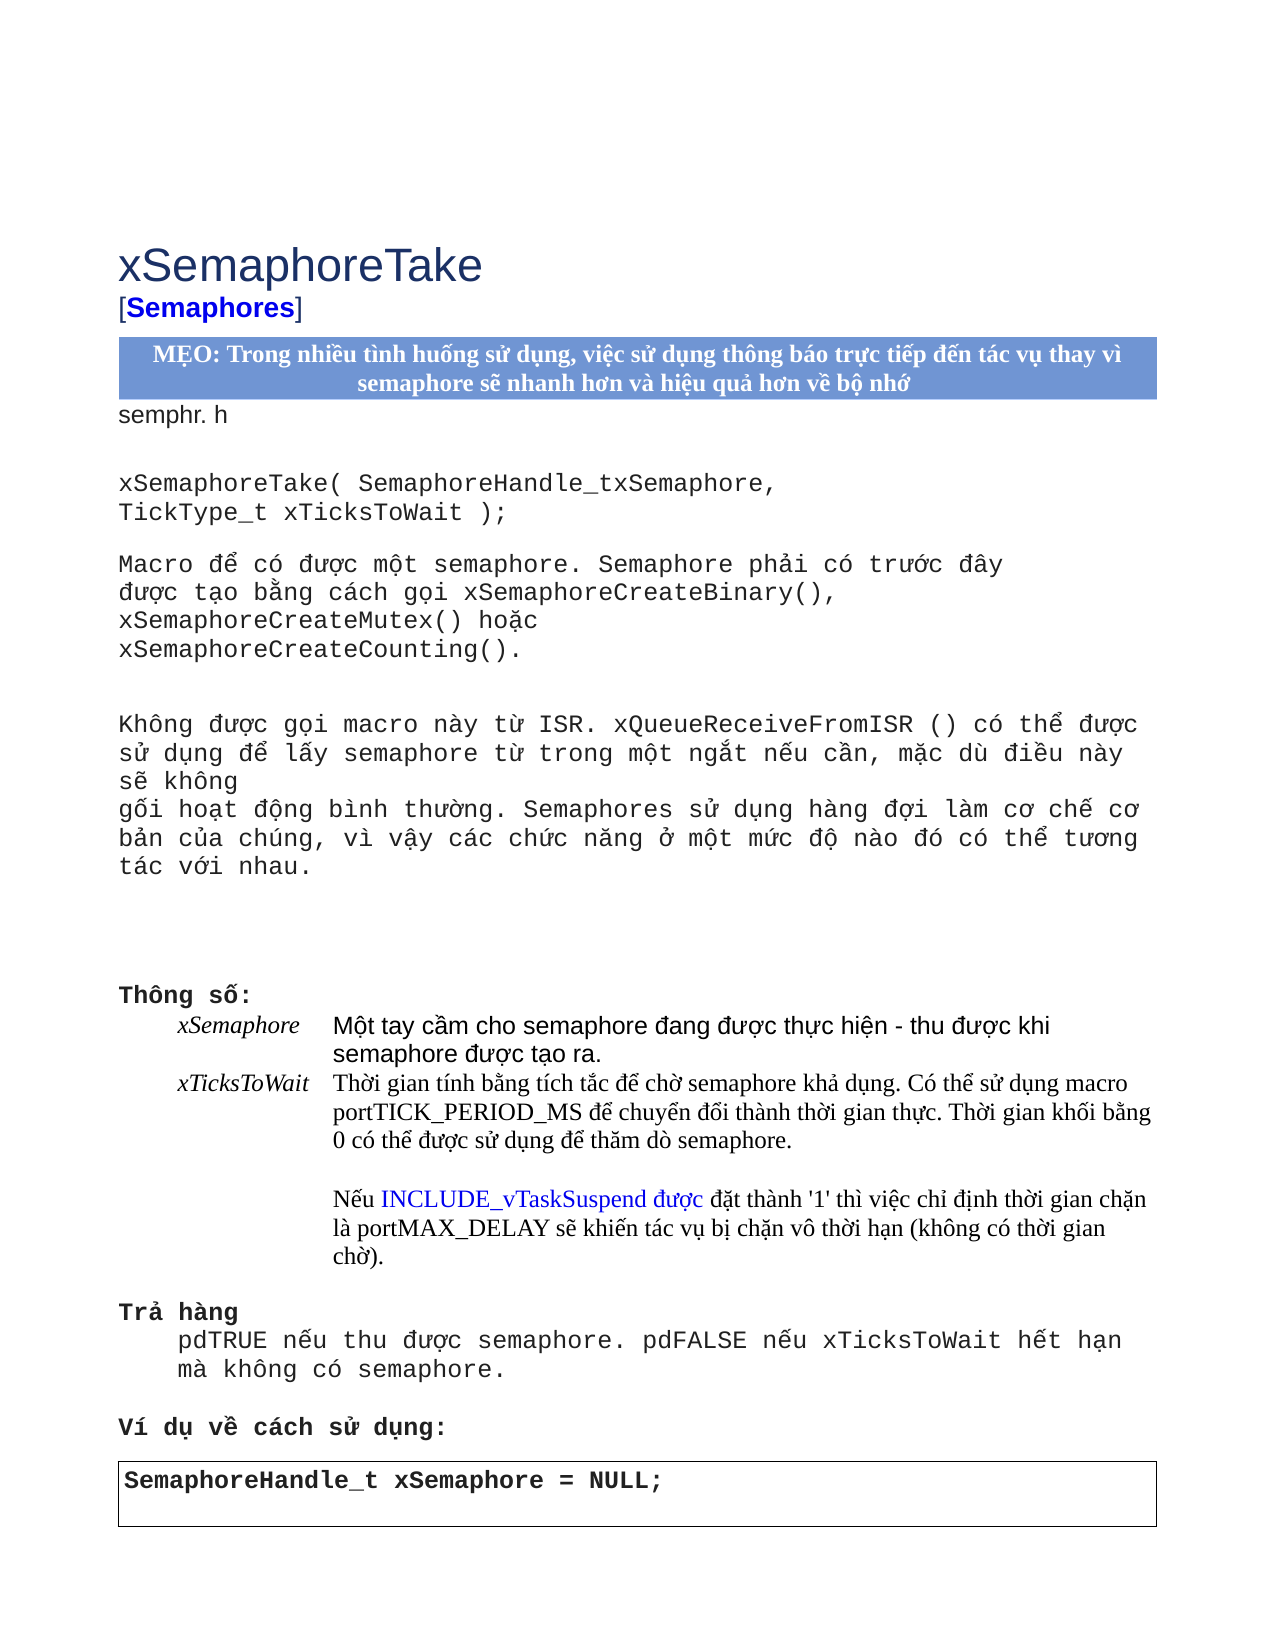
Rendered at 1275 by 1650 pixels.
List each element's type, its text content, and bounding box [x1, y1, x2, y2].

text gối hoạt động bình thường. Semaphores sử dụng hàng đợi làm cơ chế cơ bản của chúng, vì vậy các chức năng ở một mức độ nào đó có thể tương tác với nhau. [118, 797, 1157, 882]
table_header SemaphoreHandle_t xSemaphore = NULL; [119, 1462, 1156, 1526]
table_cell xTicksToWait [177, 1068, 333, 1299]
table_header xSemaphore [177, 1011, 333, 1068]
text TickType_t xTicksToWait ); [118, 499, 1157, 528]
subtitle xSemaphoreTake [Semaphores] [118, 237, 1157, 324]
text semphr. h [118, 401, 1157, 428]
table_header MẸO: Trong nhiều tình huống sử dụng, việc sử dụng thông báo trực tiếp đến tác vụ thay vì semaphore sẽ nhanh hơn và hiệu quả hơn về bộ nhớ [119, 337, 1157, 399]
text xSemaphoreTake( SemaphoreHandle_txSemaphore, [118, 471, 1157, 499]
table_header Một tay cầm cho semaphore đang được thực hiện - thu được khi semaphore được tạo ra. [333, 1011, 1157, 1068]
subtitle Thông số: [118, 982, 1157, 1011]
text được tạo bằng cách gọi xSemaphoreCreateBinary(), xSemaphoreCreateMutex() hoặc [118, 579, 1157, 636]
text Không được gọi macro này từ ISR. xQueueReceiveFromISR () có thể được sử dụng để lấy semaphore từ trong một ngắt nếu cần, mặc dù điều này sẽ không [118, 712, 1157, 797]
list pdTRUE nếu thu được semaphore. pdFALSE nếu xTicksToWait hết hạn mà không có semaphore. [177, 1328, 1157, 1384]
text xSemaphoreCreateCounting(). [118, 636, 1157, 664]
text Macro để có được một semaphore. Semaphore phải có trước đây [118, 551, 1157, 579]
table_cell Thời gian tính bằng tích tắc để chờ semaphore khả dụng. Có thể sử dụng macro portTICK_PERIOD_MS để chuyển đổi thành thời gian thực. Thời gian khối bằng 0 có thể được sử dụng để thăm dò semaphore. Nếu INCLUDE_vTaskSuspend được đặt thành '1' thì việc chỉ định thời gian chặn là portMAX_DELAY sẽ khiến tác vụ bị chặn vô thời hạn (không có thời gian chờ). [333, 1068, 1157, 1299]
subtitle Trả hàng [118, 1299, 1157, 1328]
text Ví dụ về cách sử dụng: [118, 1414, 1157, 1442]
